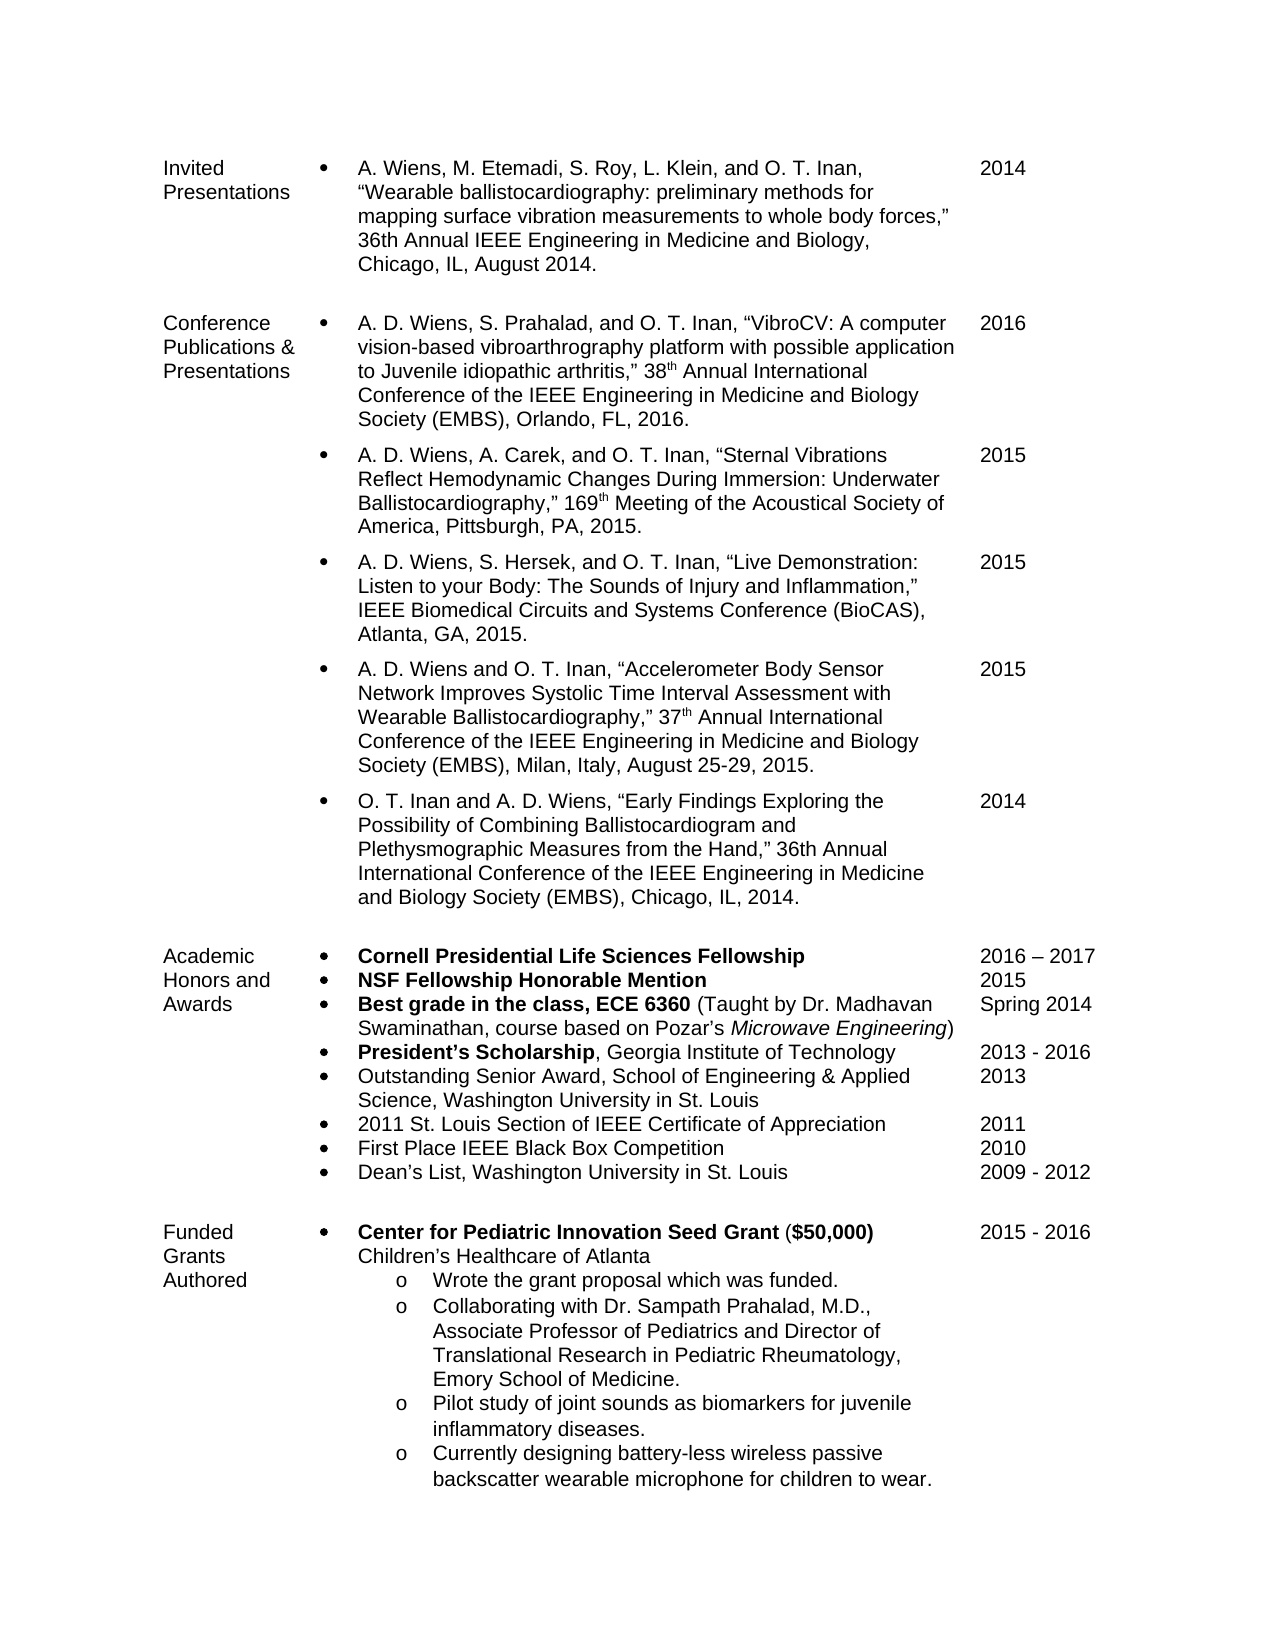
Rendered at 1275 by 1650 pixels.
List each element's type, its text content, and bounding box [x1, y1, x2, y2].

table_cell Conference Publications & Presentations [150, 305, 307, 437]
table_cell 2014 [967, 783, 1125, 938]
table_cell 2015 - 2016 [967, 1214, 1125, 1497]
table_cell 2015 [967, 651, 1125, 783]
table_cell [150, 437, 307, 544]
table_cell A. D. Wiens, A. Carek, and O. T. Inan, “Sternal Vibrations Reflect Hemodynamic Changes During Immersion: Underwater Ballistocardiography,” 169th Meeting of the Acoustical Society of America, Pittsburgh, PA, 2015. [308, 437, 967, 544]
table_cell Academic Honors and Awards [150, 938, 307, 1214]
table_cell Invited Presentations [150, 150, 307, 305]
table_cell A. Wiens, M. Etemadi, S. Roy, L. Klein, and O. T. Inan, “Wearable ballistocardiography: preliminary methods for mapping surface vibration measurements to whole body forces,” 36th Annual IEEE Engineering in Medicine and Biology, Chicago, IL, August 2014. [308, 150, 967, 305]
table_cell 2016 – 2017 2015 Spring 2014 2013 - 2016 2013 2011 2010 2009 - 2012 [967, 938, 1125, 1214]
table_cell A. D. Wiens, S. Prahalad, and O. T. Inan, “VibroCV: A computer vision-based vibroarthrography platform with possible application to Juvenile idiopathic arthritis,” 38th Annual International Conference of the IEEE Engineering in Medicine and Biology Society (EMBS), Orlando, FL, 2016. [308, 305, 967, 437]
table_cell Funded Grants Authored [150, 1214, 307, 1497]
table_cell 2015 [967, 544, 1125, 651]
table_cell 2014 [967, 150, 1125, 305]
table_cell Center for Pediatric Innovation Seed Grant ($50,000) Children’s Healthcare of Atlanta Wrote the grant proposal which was funded. Collaborating with Dr. Sampath Prahalad, M.D., Associate Professor of Pediatrics and Director of Translational Research in Pediatric Rheumatology, Emory School of Medicine. Pilot study of joint sounds as biomarkers for juvenile inflammatory diseases. Currently designing battery-less wireless passive backscatter wearable microphone for children to wear. Currently designing contact-less joint angle measurement system using computer vision. Monthly all-hands team meetings. [308, 1214, 967, 1497]
table_cell [150, 651, 307, 783]
table_cell 2016 [967, 305, 1125, 437]
table_cell A. D. Wiens and O. T. Inan, “Accelerometer Body Sensor Network Improves Systolic Time Interval Assessment with Wearable Ballistocardiography,” 37th Annual International Conference of the IEEE Engineering in Medicine and Biology Society (EMBS), Milan, Italy, August 25-29, 2015. [308, 651, 967, 783]
table_cell [150, 783, 307, 938]
table_cell A. D. Wiens, S. Hersek, and O. T. Inan, “Live Demonstration: Listen to your Body: The Sounds of Injury and Inflammation,” IEEE Biomedical Circuits and Systems Conference (BioCAS), Atlanta, GA, 2015. [308, 544, 967, 651]
table_cell Cornell Presidential Life Sciences Fellowship NSF Fellowship Honorable Mention Best grade in the class, ECE 6360 (Taught by Dr. Madhavan Swaminathan, course based on Pozar’s Microwave Engineering) President’s Scholarship, Georgia Institute of Technology Outstanding Senior Award, School of Engineering & Applied Science, Washington University in St. Louis 2011 St. Louis Section of IEEE Certificate of Appreciation First Place IEEE Black Box Competition Dean’s List, Washington University in St. Louis [308, 938, 967, 1214]
table_cell 2015 [967, 437, 1125, 544]
table_cell O. T. Inan and A. D. Wiens, “Early Findings Exploring the Possibility of Combining Ballistocardiogram and Plethysmographic Measures from the Hand,” 36th Annual International Conference of the IEEE Engineering in Medicine and Biology Society (EMBS), Chicago, IL, 2014. [308, 783, 967, 938]
table_cell [150, 544, 307, 651]
